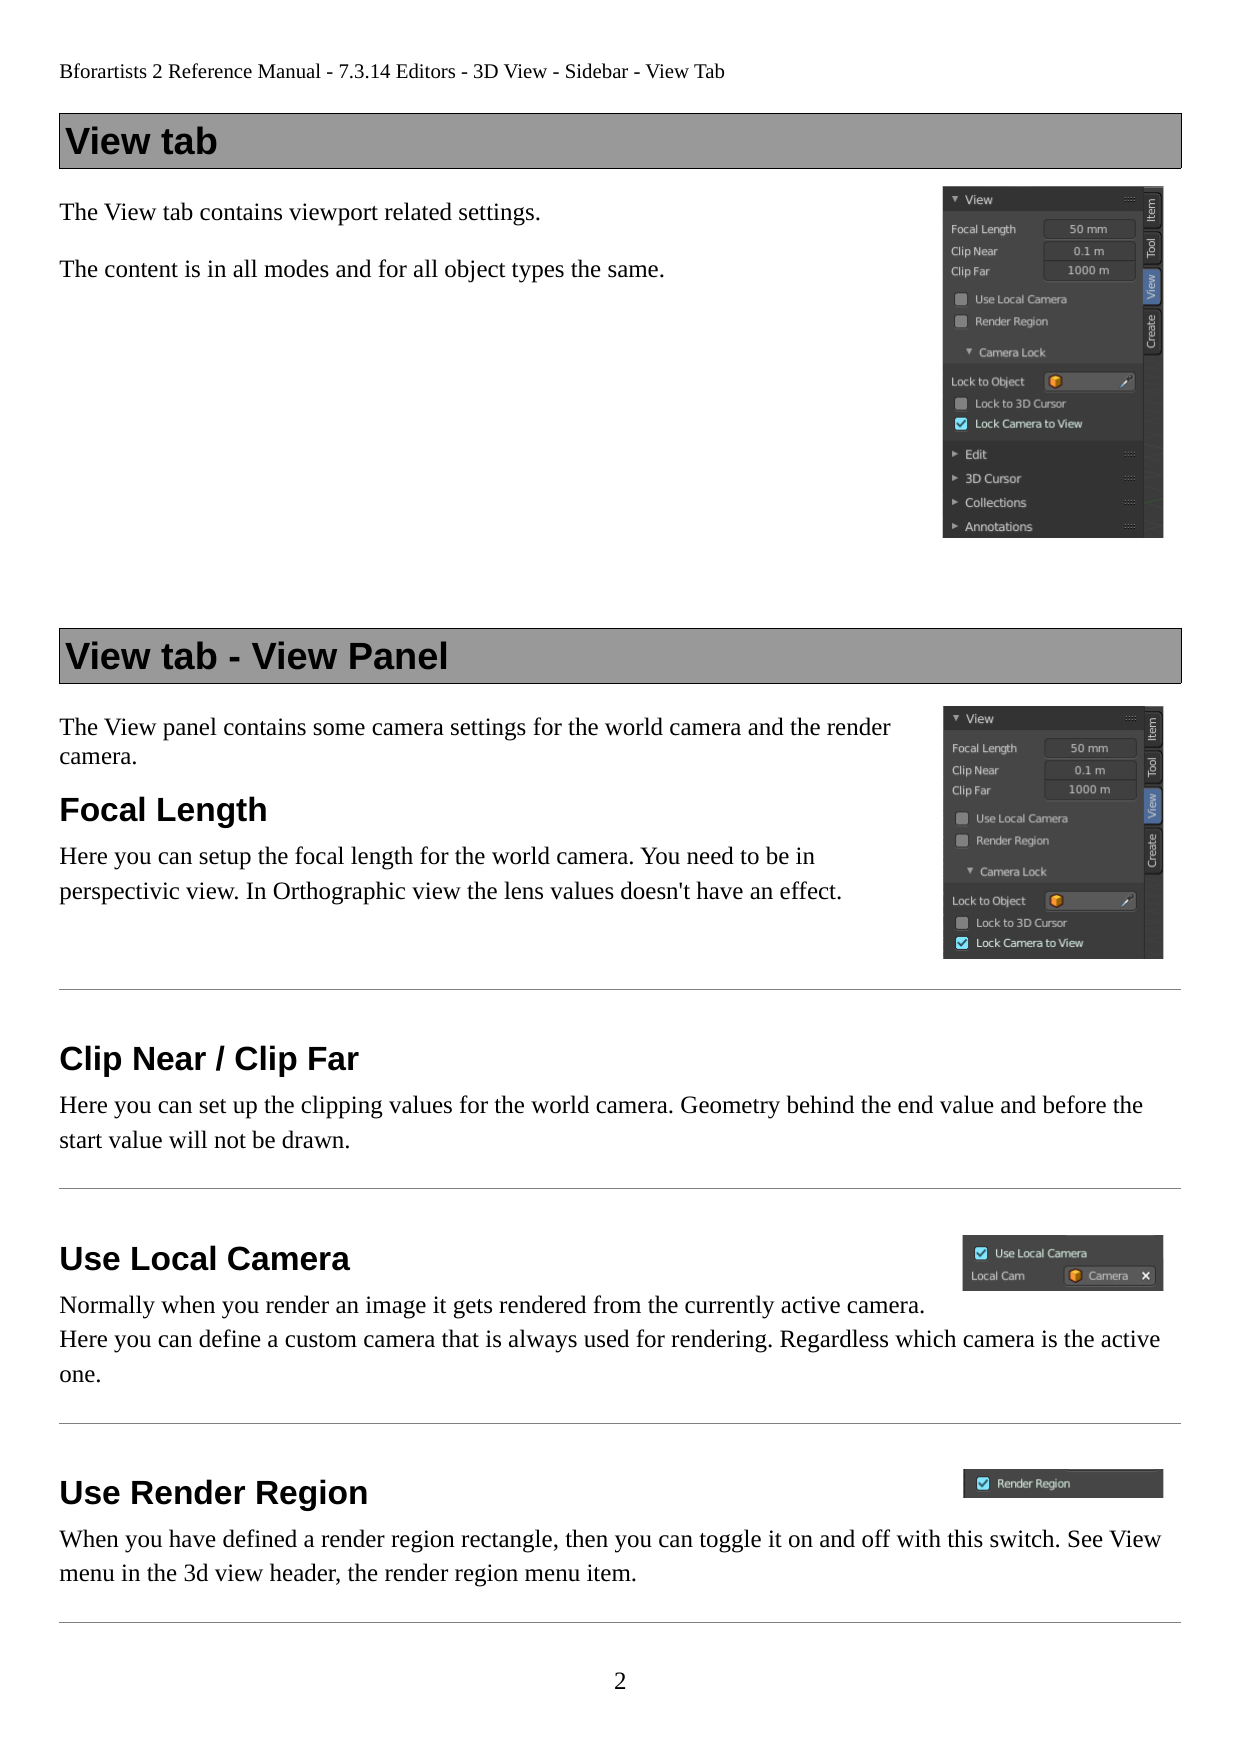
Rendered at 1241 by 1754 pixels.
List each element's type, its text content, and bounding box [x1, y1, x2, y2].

picture [963, 1469, 1164, 1498]
text The View panel contains some camera settings for the world camera and the render camera. [59, 712, 943, 769]
table_header View tab [60, 114, 1181, 168]
subtitle Use Render Region [59, 1473, 1181, 1512]
table_header View tab - View Panel [60, 629, 1181, 683]
picture [942, 186, 1164, 538]
subtitle Use Local Camera [59, 1239, 962, 1277]
subtitle [1164, 1239, 1181, 1277]
picture [943, 706, 1164, 959]
subtitle Focal Length [59, 790, 943, 829]
text The content is in all modes and for all object types the same. [59, 254, 942, 283]
text Here you can set up the clipping values for the world camera. Geometry behind the end value and before the start value will not be drawn. [59, 1090, 1181, 1153]
text Here you can setup the focal length for the world camera. You need to be in perspectivic view. In Orthographic view the lens values doesn't have an effect. [59, 841, 943, 905]
subtitle [1164, 790, 1181, 829]
text The View tab contains viewport related settings. [59, 197, 942, 225]
subtitle Clip Near / Clip Far [59, 1039, 1181, 1078]
text Normally when you render an image it gets rendered from the currently active camera. Here you can define a custom camera that is always used for rendering. Regardless which camera is the active one. [59, 1290, 1181, 1388]
picture [962, 1235, 1164, 1291]
text When you have defined a render region rectangle, then you can toggle it on and off with this switch. See View menu in the 3d view header, the render region menu item. [59, 1524, 1181, 1587]
